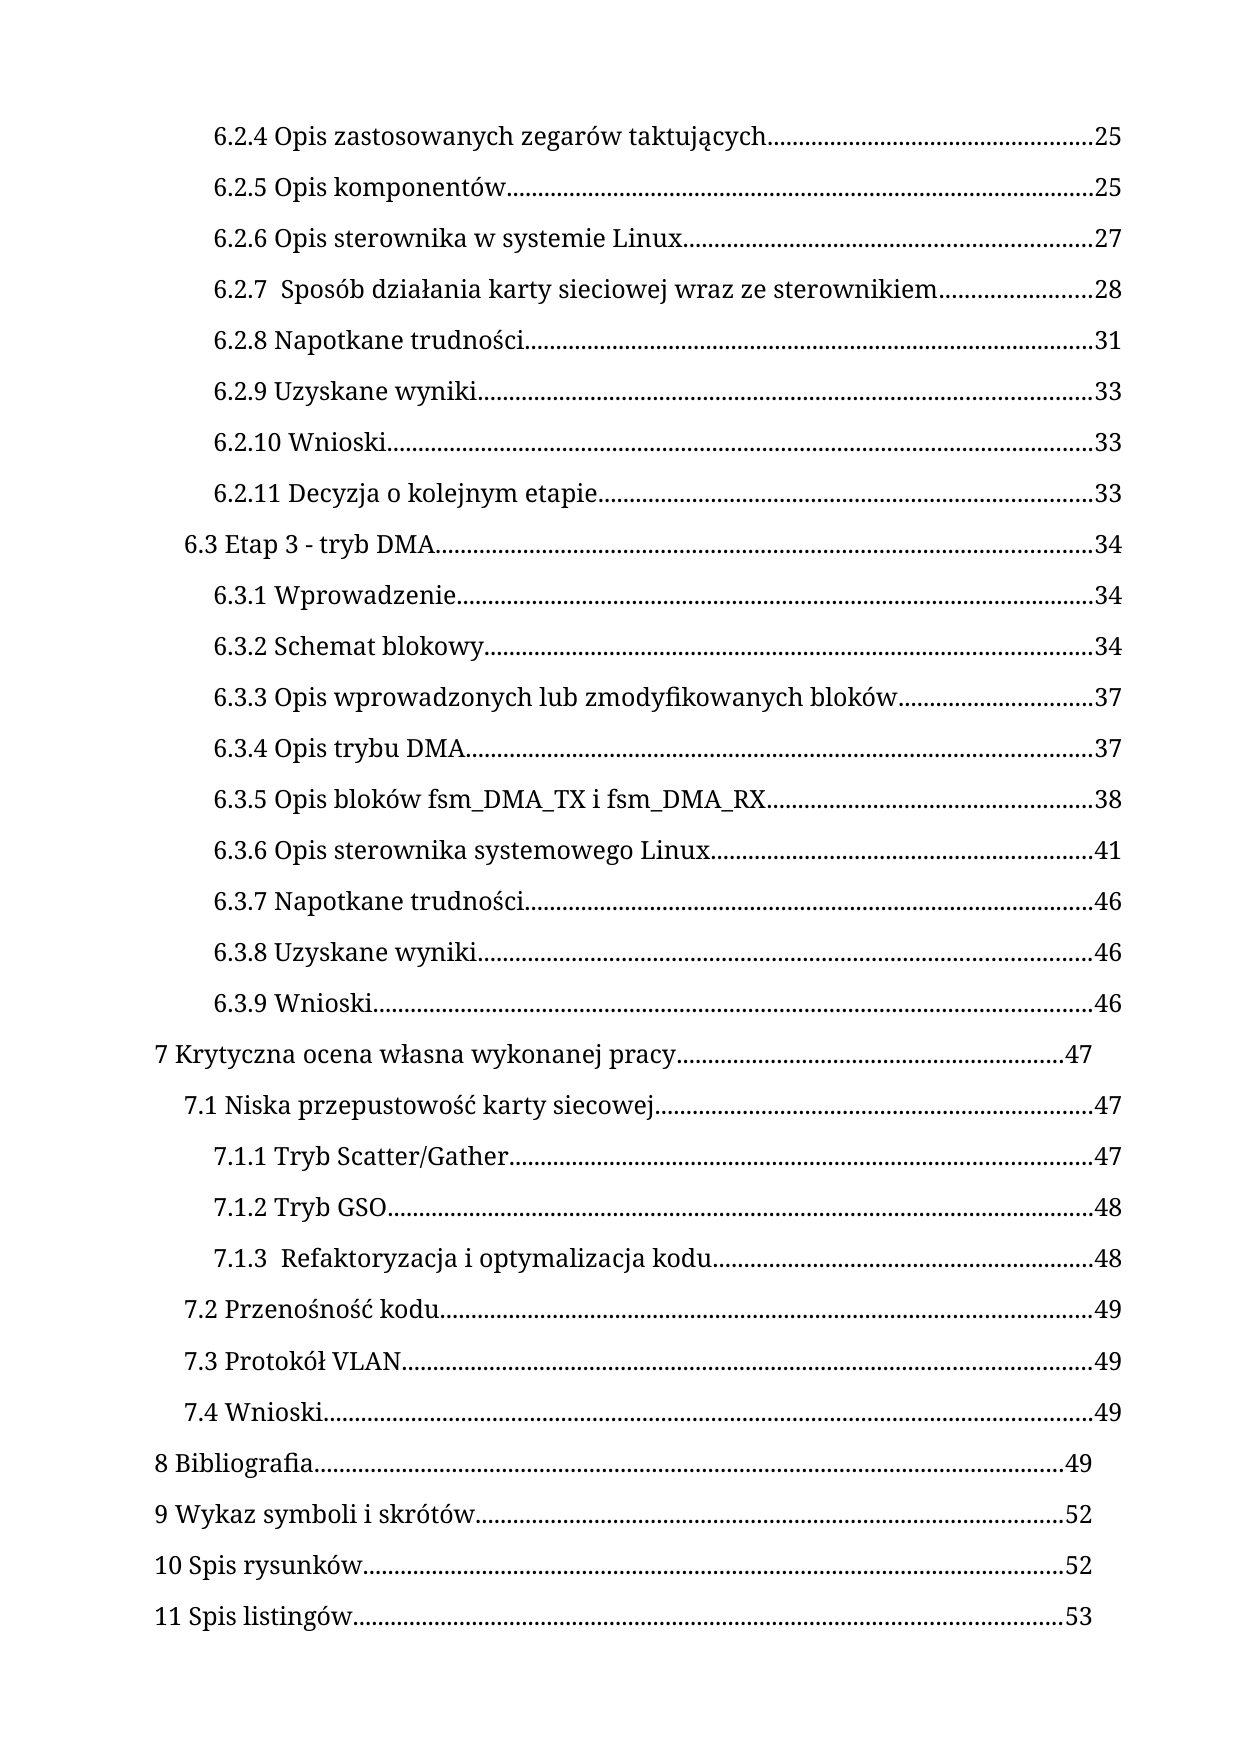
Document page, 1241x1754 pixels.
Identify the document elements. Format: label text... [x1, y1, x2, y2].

text 6.2.7 Sposób działania karty sieciowej wraz ze sterownikiem 28 [207, 271, 1122, 305]
text 6.2.6 Opis sterownika w systemie Linux 27 [207, 220, 1122, 254]
text 6.3.5 Opis bloków fsm_DMA_TX i fsm_DMA_RX 38 [207, 782, 1122, 816]
text 6.3.6 Opis sterownika systemowego Linux 41 [207, 833, 1122, 867]
text 6.2.10 Wnioski 33 [207, 424, 1122, 458]
text 10 Spis rysunków 52 [118, 1547, 1122, 1581]
text 6.3.1 Wprowadzenie 34 [207, 577, 1122, 612]
text 7.1.3 Refaktoryzacja i optymalizacja kodu 48 [207, 1241, 1122, 1275]
text 7.1 Niska przepustowość karty siecowej 47 [177, 1088, 1122, 1122]
text 6.2.4 Opis zastosowanych zegarów taktujących 25 [207, 118, 1122, 152]
text 6.2.5 Opis komponentów 25 [207, 169, 1122, 203]
text 6.3 Etap 3 - tryb DMA 34 [177, 526, 1122, 561]
text 8 Bibliografia 49 [118, 1445, 1122, 1479]
text 6.3.3 Opis wprowadzonych lub zmodyfikowanych bloków 37 [207, 679, 1122, 714]
text 6.3.4 Opis trybu DMA 37 [207, 731, 1122, 765]
text 6.3.7 Napotkane trudności 46 [207, 884, 1122, 918]
text 6.3.2 Schemat blokowy 34 [207, 628, 1122, 663]
text 6.3.8 Uzyskane wyniki 46 [207, 935, 1122, 969]
text 7.2 Przenośność kodu 49 [177, 1292, 1122, 1326]
text 11 Spis listingów 53 [118, 1598, 1122, 1632]
text 6.2.8 Napotkane trudności 31 [207, 322, 1122, 356]
text 9 Wykaz symboli i skrótów 52 [118, 1496, 1122, 1530]
text 6.3.9 Wnioski 46 [207, 986, 1122, 1020]
text 7 Krytyczna ocena własna wykonanej pracy 47 [118, 1037, 1122, 1071]
text 6.2.11 Decyzja o kolejnym etapie 33 [207, 475, 1122, 509]
text 7.1.2 Tryb GSO 48 [207, 1190, 1122, 1224]
text 7.4 Wnioski 49 [177, 1394, 1122, 1428]
text 7.3 Protokół VLAN 49 [177, 1343, 1122, 1377]
text 6.2.9 Uzyskane wyniki 33 [207, 373, 1122, 407]
text 7.1.1 Tryb Scatter/Gather 47 [207, 1139, 1122, 1173]
